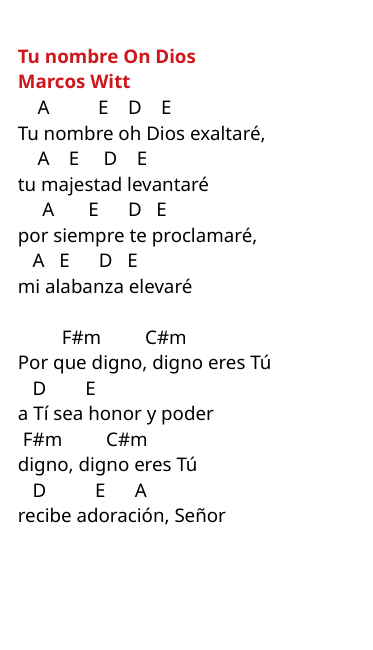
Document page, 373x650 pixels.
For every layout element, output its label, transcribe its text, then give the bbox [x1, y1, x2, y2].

text Por que digno, digno eres Tú [18, 349, 354, 375]
text tu majestad levantaré [18, 171, 354, 196]
text A E D E [18, 196, 354, 222]
text A E D E [18, 145, 354, 171]
text digno, digno eres Tú [18, 452, 354, 477]
text Marcos Witt [18, 69, 354, 94]
text F#m C#m [18, 426, 354, 452]
text F#m C#m [18, 324, 354, 349]
text A E D E [18, 94, 354, 120]
text A E D E [18, 247, 354, 273]
text Tu nombre On Dios [18, 43, 354, 69]
text D E A [18, 477, 354, 503]
text D E [18, 375, 354, 401]
text recibe adoración, Señor [18, 503, 354, 528]
text Tu nombre oh Dios exaltaré, [18, 120, 354, 145]
text por siempre te proclamaré, [18, 222, 354, 247]
text a Tí sea honor y poder [18, 401, 354, 426]
text mi alabanza elevaré [18, 273, 354, 298]
